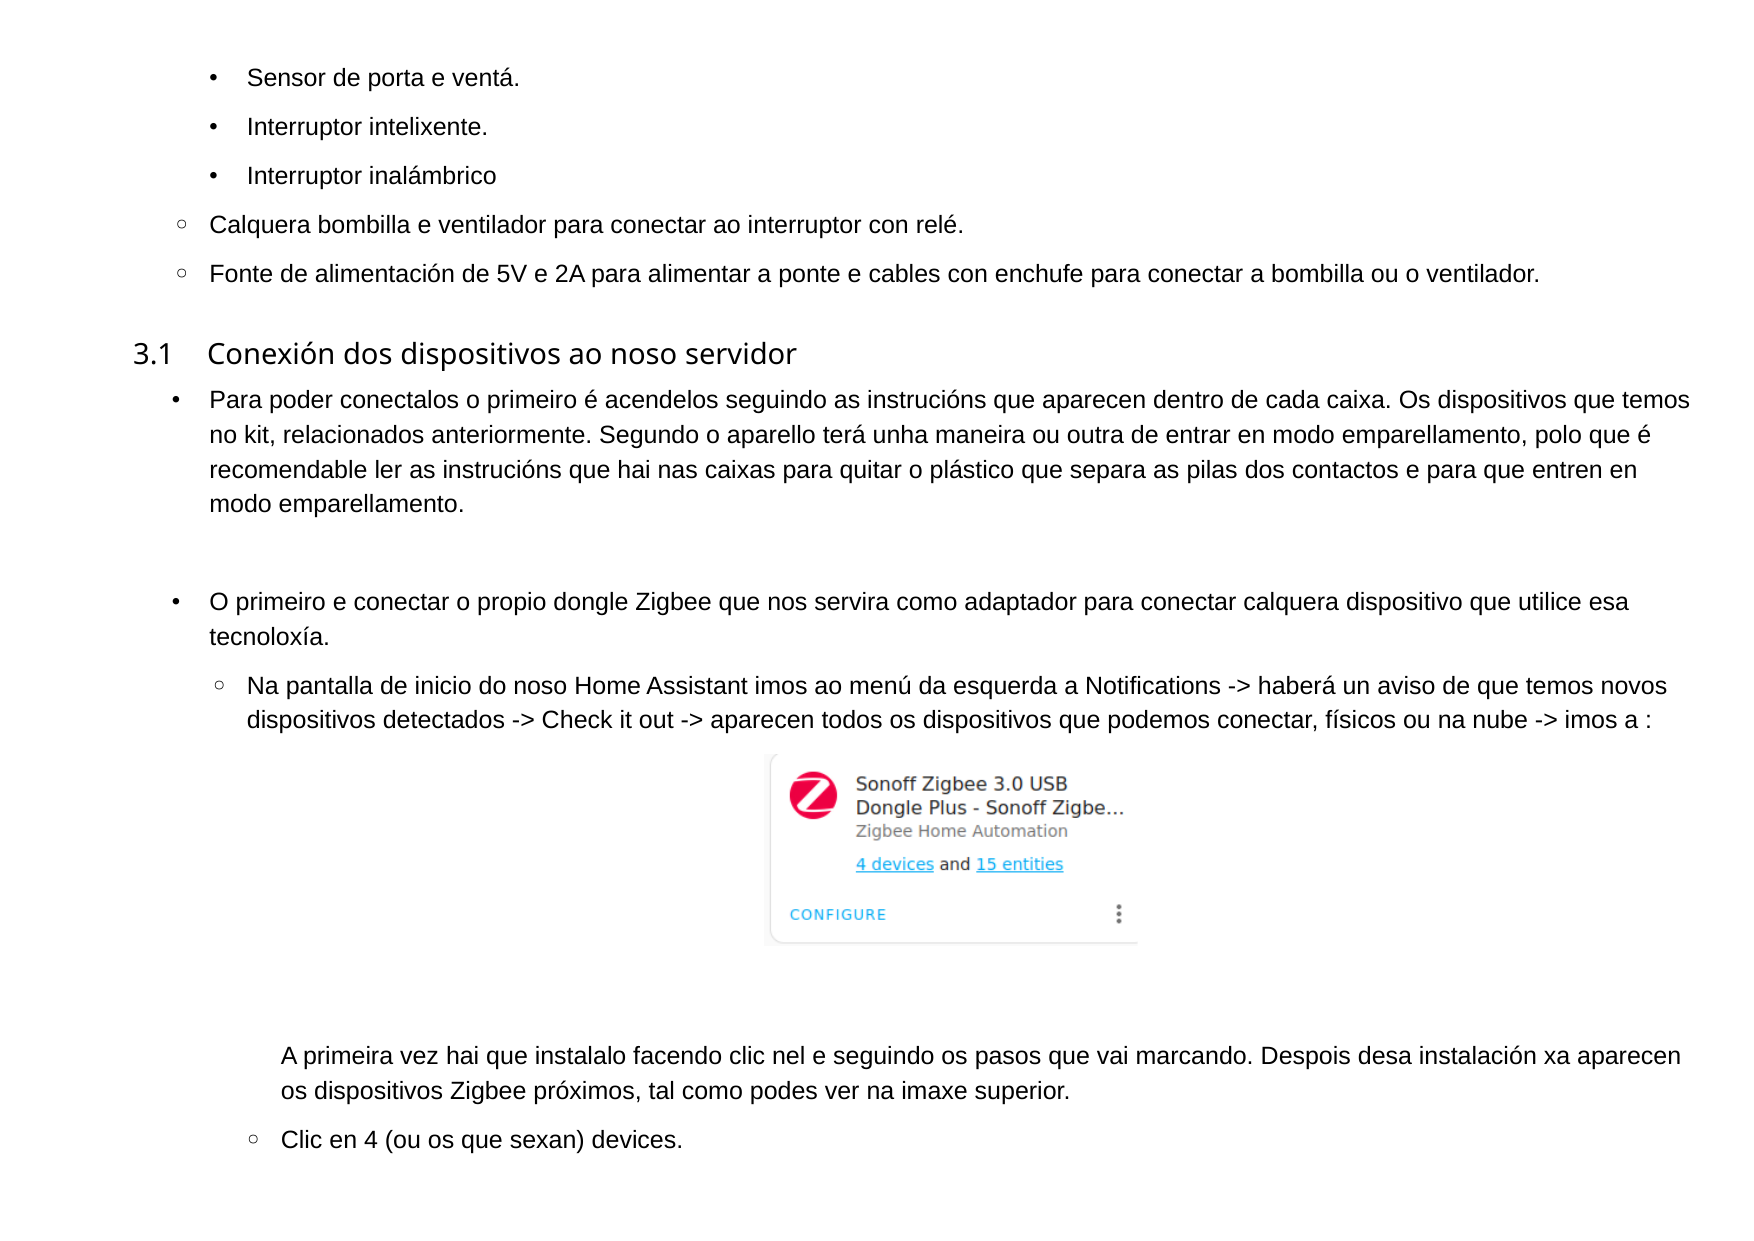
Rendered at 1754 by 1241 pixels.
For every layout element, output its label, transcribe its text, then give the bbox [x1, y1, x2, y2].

list Calquera bombilla e ventilador para conectar ao interruptor con relé. [172, 210, 1695, 239]
list Interruptor inalámbrico [209, 161, 1695, 190]
list Na pantalla de inicio do noso Home Assistant imos ao menú da esquerda a Notifications -> haberá un aviso de que temos novos dispositivos detectados -> Check it out -> aparecen todos os dispositivos que podemos conectar, físicos ou na nube -> imos a : [209, 671, 1695, 734]
subtitle 3.1 Conexión dos dispositivos ao noso servidor [59, 333, 1695, 373]
list Sensor de porta e ventá. [209, 62, 1695, 91]
picture [764, 754, 1138, 946]
list Clic en 4 (ou os que sexan) devices. [243, 1125, 1695, 1153]
text A primeira vez hai que instalalo facendo clic nel e seguindo os pasos que vai marcando. Despois desa instalación xa aparecen os dispositivos Zigbee próximos, tal como podes ver na imaxe superior. [281, 1041, 1695, 1104]
list O primeiro e conectar o propio dongle Zigbee que nos servira como adaptador para conectar calquera dispositivo que utilice esa tecnoloxía. [172, 587, 1695, 651]
list Para poder conectalos o primeiro é acendelos seguindo as instrucións que aparecen dentro de cada caixa. Os dispositivos que temos no kit, relacionados anteriormente. Segundo o aparello terá unha maneira ou outra de entrar en modo emparellamento, polo que é recomendable ler as instrucións que hai nas caixas para quitar o plástico que separa as pilas dos contactos e para que entren en modo emparellamento. [172, 386, 1695, 518]
list Interruptor intelixente. [209, 112, 1695, 141]
list Fonte de alimentación de 5V e 2A para alimentar a ponte e cables con enchufe para conectar a bombilla ou o ventilador. [172, 259, 1695, 288]
